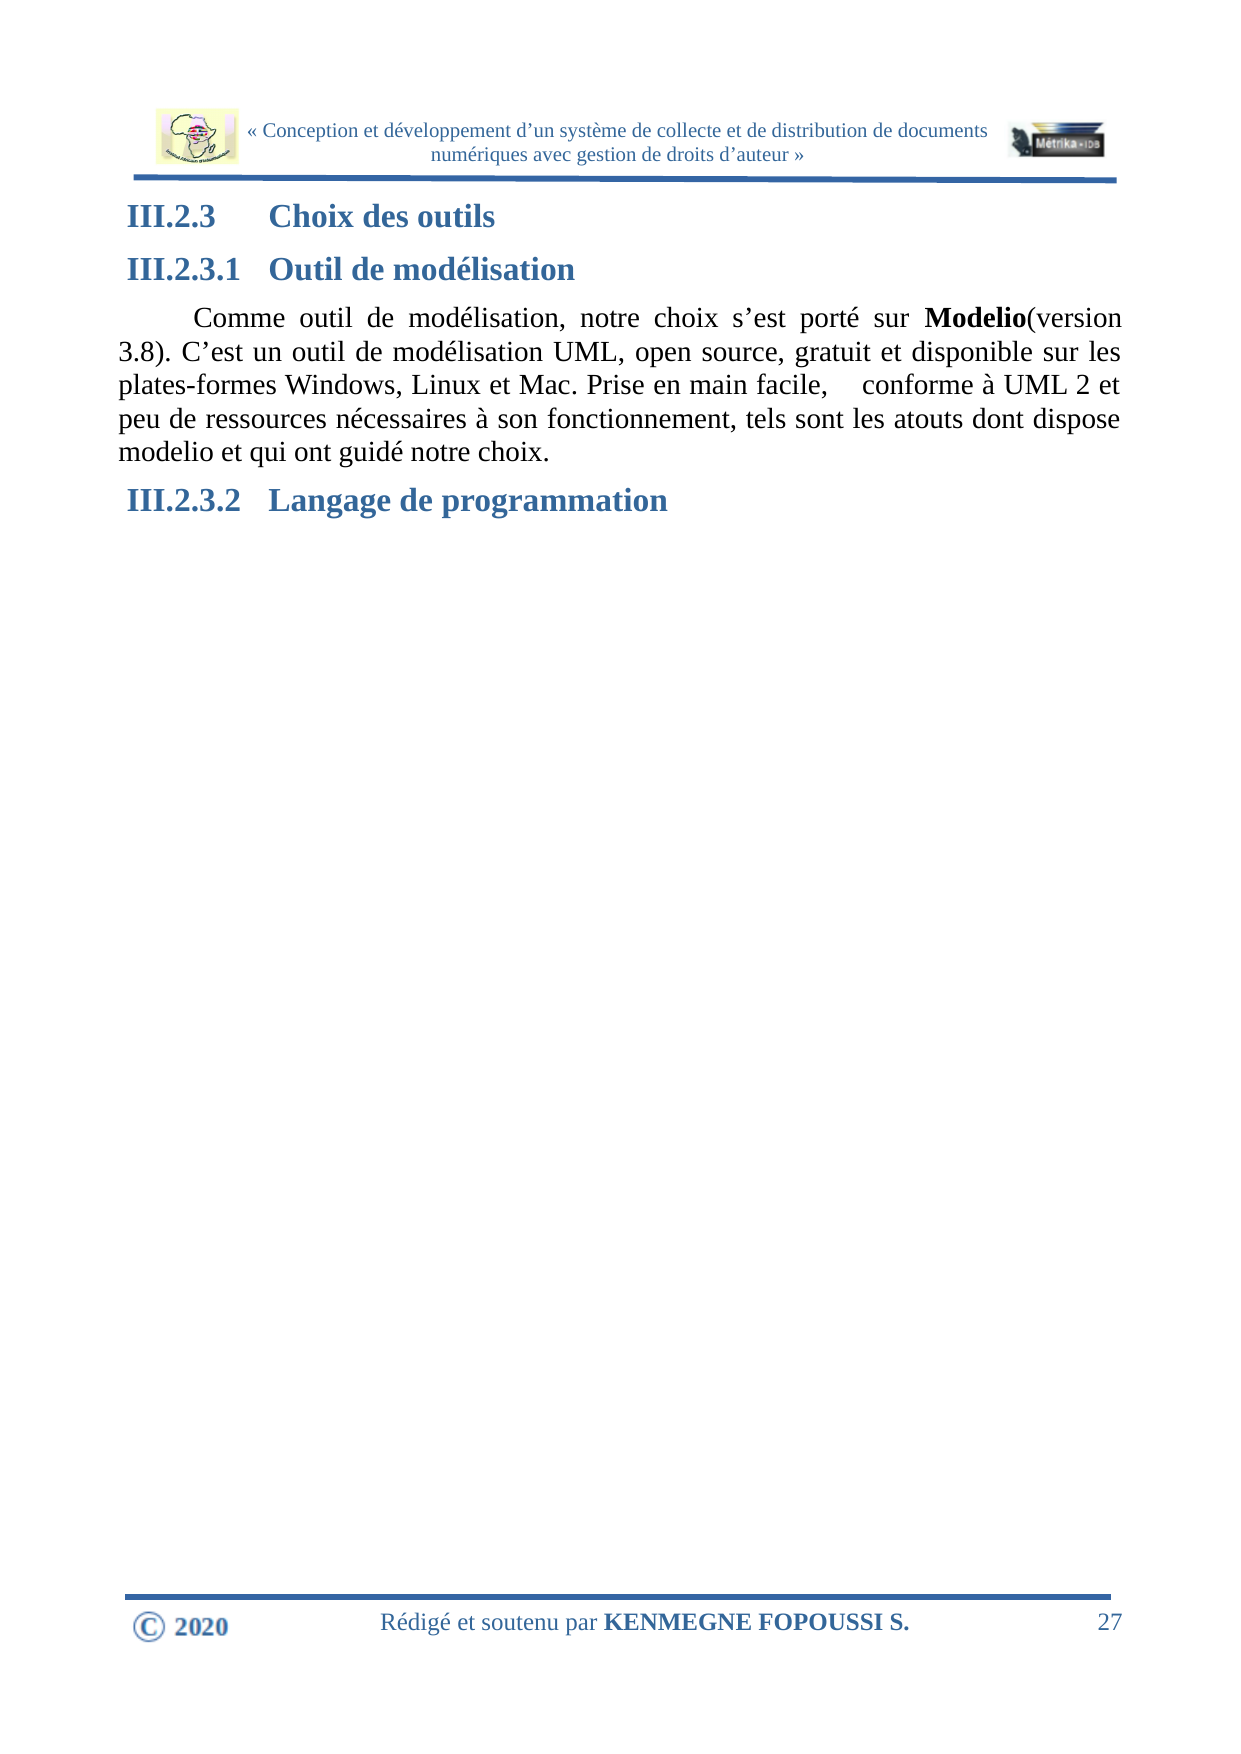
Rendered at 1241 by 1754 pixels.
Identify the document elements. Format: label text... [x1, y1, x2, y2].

subtitle Outil de modélisation [118, 249, 1122, 288]
picture [1003, 116, 1109, 160]
subtitle Choix des outils [118, 196, 1122, 234]
picture [126, 1604, 231, 1647]
subtitle Langage de programmation [118, 481, 1122, 519]
text Comme outil de modélisation, notre choix s’est porté sur Modelio(version 3.8). C’est un outil de modélisation UML, open source, gratuit et disponible sur les plates-formes Windows, Linux et Mac. Prise en main facile, conforme à UML 2 et peu de ressources nécessaires à son fonctionnement, tels sont les atouts dont dispose modelio et qui ont guidé notre choix. [118, 300, 1122, 468]
picture [154, 107, 241, 166]
